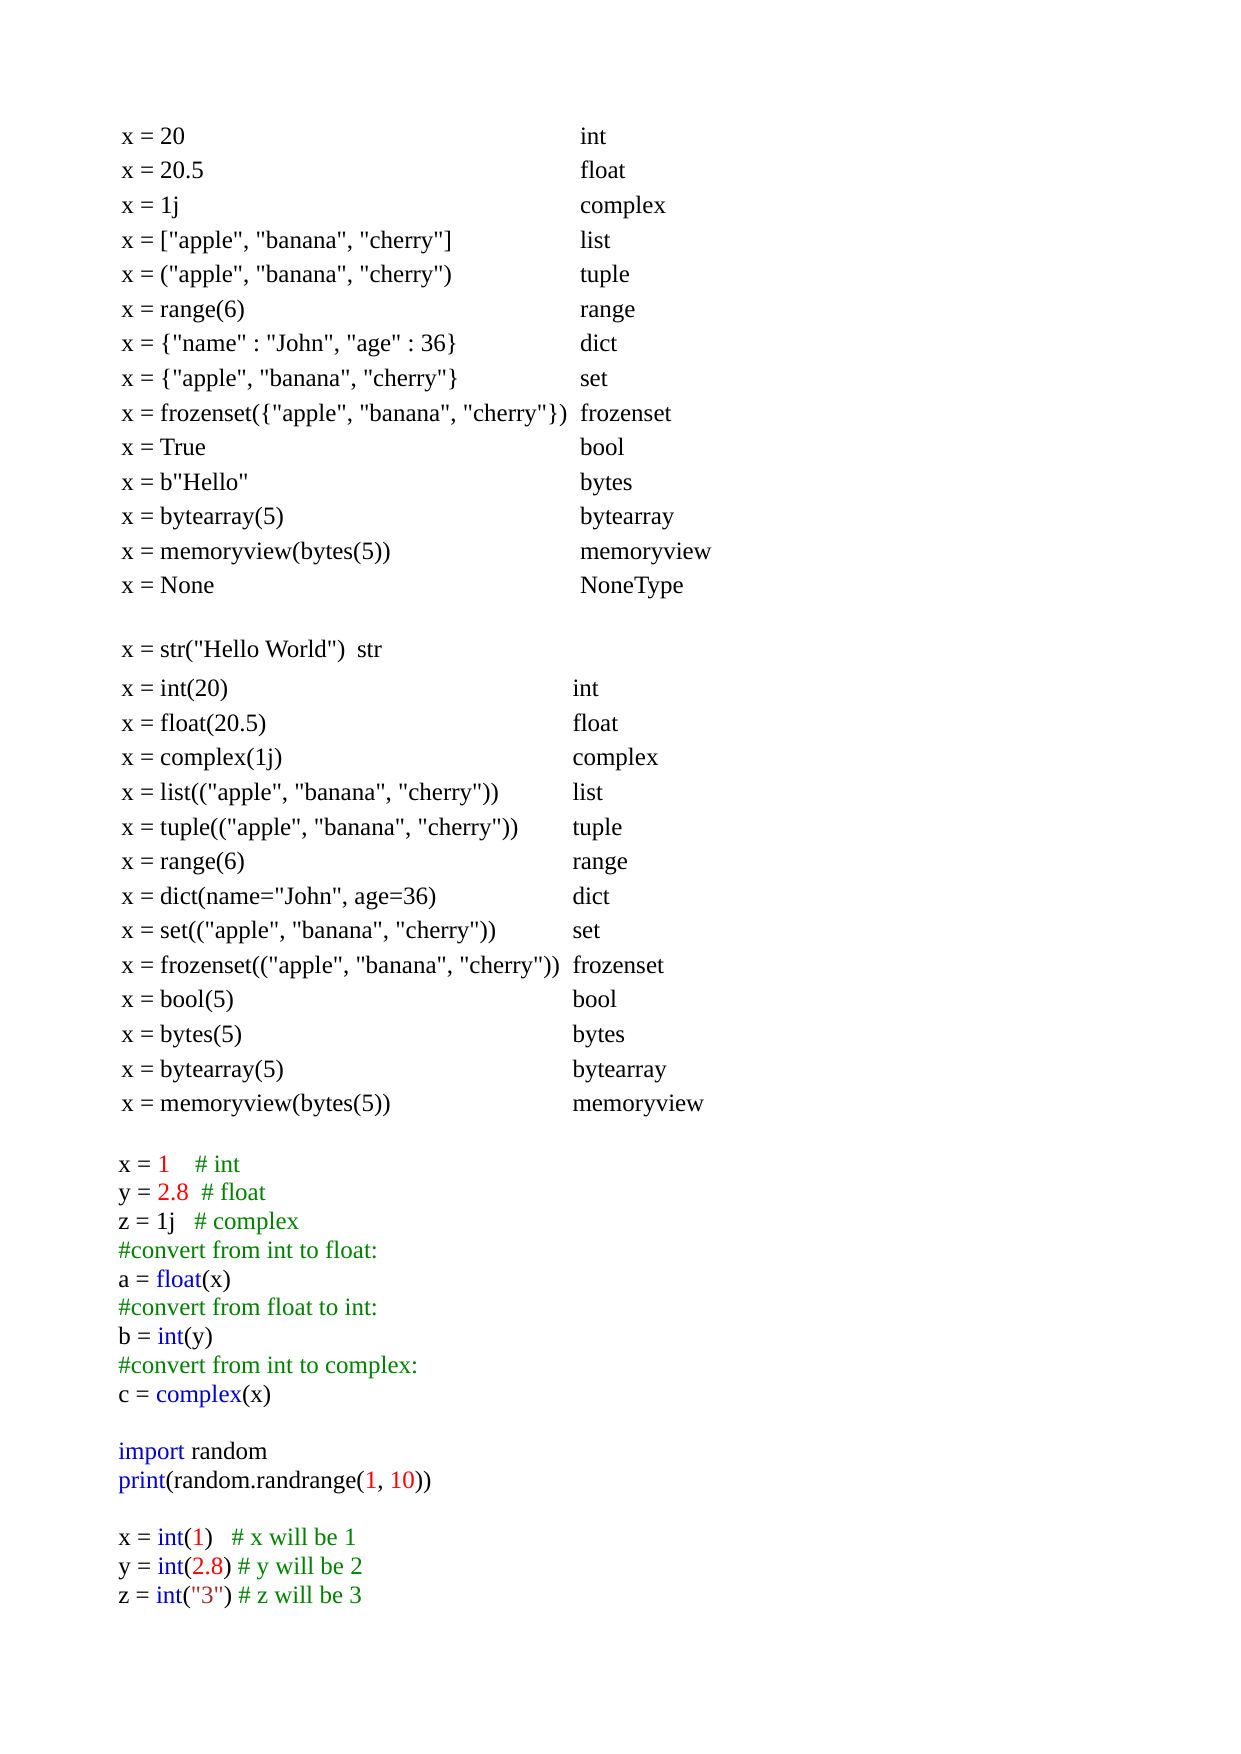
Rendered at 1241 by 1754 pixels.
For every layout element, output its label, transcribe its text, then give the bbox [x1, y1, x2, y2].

table_cell [720, 464, 736, 498]
table_cell float [569, 705, 712, 739]
table_cell [720, 256, 736, 291]
table_cell [713, 1051, 728, 1085]
table_cell x = True [118, 429, 577, 464]
table_cell complex [569, 740, 712, 774]
table_cell [713, 878, 728, 912]
table_cell [713, 947, 728, 982]
table_cell [713, 1016, 728, 1051]
table_cell complex [577, 187, 720, 222]
table_cell range [577, 291, 720, 326]
table_cell [720, 222, 736, 256]
table_cell dict [577, 326, 720, 360]
text x = 1 # int y = 2.8 # float z = 1j # complex #convert from int to float: a = float(x) #convert from float to int: b = int(y) #convert from int to complex: c = complex(x) [118, 1149, 1122, 1407]
table_cell memoryview [569, 1085, 712, 1120]
table_cell [713, 843, 728, 878]
table_cell [713, 1085, 728, 1120]
table_cell x = memoryview(bytes(5)) [118, 1085, 569, 1120]
table_cell x = ("apple", "banana", "cherry") [118, 256, 577, 291]
table_cell tuple [577, 256, 720, 291]
table_cell [720, 360, 736, 395]
table_cell frozenset [577, 395, 720, 429]
table_cell x = complex(1j) [118, 740, 569, 774]
table_header [713, 670, 728, 705]
table_header x = str("Hello World") [118, 631, 354, 666]
table_cell [713, 913, 728, 947]
table_cell range [569, 843, 712, 878]
table_header [390, 631, 406, 666]
table_cell [713, 809, 728, 843]
table_header str [354, 631, 389, 666]
table_cell x = {"name" : "John", "age" : 36} [118, 326, 577, 360]
table_cell float [577, 153, 720, 187]
table_cell [720, 187, 736, 222]
table_cell x = dict(name="John", age=36) [118, 878, 569, 912]
table_header [720, 118, 736, 153]
table_cell x = memoryview(bytes(5)) [118, 533, 577, 568]
table_cell x = bytearray(5) [118, 1051, 569, 1085]
table_cell bytearray [577, 499, 720, 533]
table_cell [713, 740, 728, 774]
table_cell bytes [569, 1016, 712, 1051]
table_cell [720, 326, 736, 360]
table_cell bool [569, 982, 712, 1016]
table_cell x = range(6) [118, 843, 569, 878]
table_cell NoneType [577, 568, 720, 602]
table_cell [720, 499, 736, 533]
text x = int(1) # x will be 1 y = int(2.8) # y will be 2 z = int("3") # z will be 3 [118, 1522, 1122, 1609]
table_cell set [569, 913, 712, 947]
table_cell [720, 153, 736, 187]
table_cell [713, 774, 728, 809]
table_cell x = bytearray(5) [118, 499, 577, 533]
table_cell [713, 705, 728, 739]
table_cell x = None [118, 568, 577, 602]
table_header x = int(20) [118, 670, 569, 705]
table_cell x = tuple(("apple", "banana", "cherry")) [118, 809, 569, 843]
table_cell x = frozenset({"apple", "banana", "cherry"}) [118, 395, 577, 429]
table_cell x = frozenset(("apple", "banana", "cherry")) [118, 947, 569, 982]
table_cell x = bytes(5) [118, 1016, 569, 1051]
table_cell list [569, 774, 712, 809]
table_cell set [577, 360, 720, 395]
table_cell bytearray [569, 1051, 712, 1085]
table_cell x = ["apple", "banana", "cherry"] [118, 222, 577, 256]
table_cell dict [569, 878, 712, 912]
table_cell [713, 982, 728, 1016]
table_cell x = list(("apple", "banana", "cherry")) [118, 774, 569, 809]
table_cell memoryview [577, 533, 720, 568]
table_cell bytes [577, 464, 720, 498]
table_cell [720, 568, 736, 602]
table_cell x = set(("apple", "banana", "cherry")) [118, 913, 569, 947]
table_cell x = 20.5 [118, 153, 577, 187]
text import random print(random.randrange(1, 10)) [118, 1436, 1122, 1494]
table_cell list [577, 222, 720, 256]
table_header int [577, 118, 720, 153]
table_cell [720, 429, 736, 464]
table_cell x = bool(5) [118, 982, 569, 1016]
table_cell [720, 533, 736, 568]
table_cell [720, 395, 736, 429]
table_cell [720, 291, 736, 326]
table_cell x = 1j [118, 187, 577, 222]
table_cell x = b"Hello" [118, 464, 577, 498]
table_cell tuple [569, 809, 712, 843]
table_header int [569, 670, 712, 705]
table_cell x = range(6) [118, 291, 577, 326]
table_cell bool [577, 429, 720, 464]
table_cell frozenset [569, 947, 712, 982]
table_cell x = float(20.5) [118, 705, 569, 739]
table_cell x = {"apple", "banana", "cherry"} [118, 360, 577, 395]
table_header x = 20 [118, 118, 577, 153]
